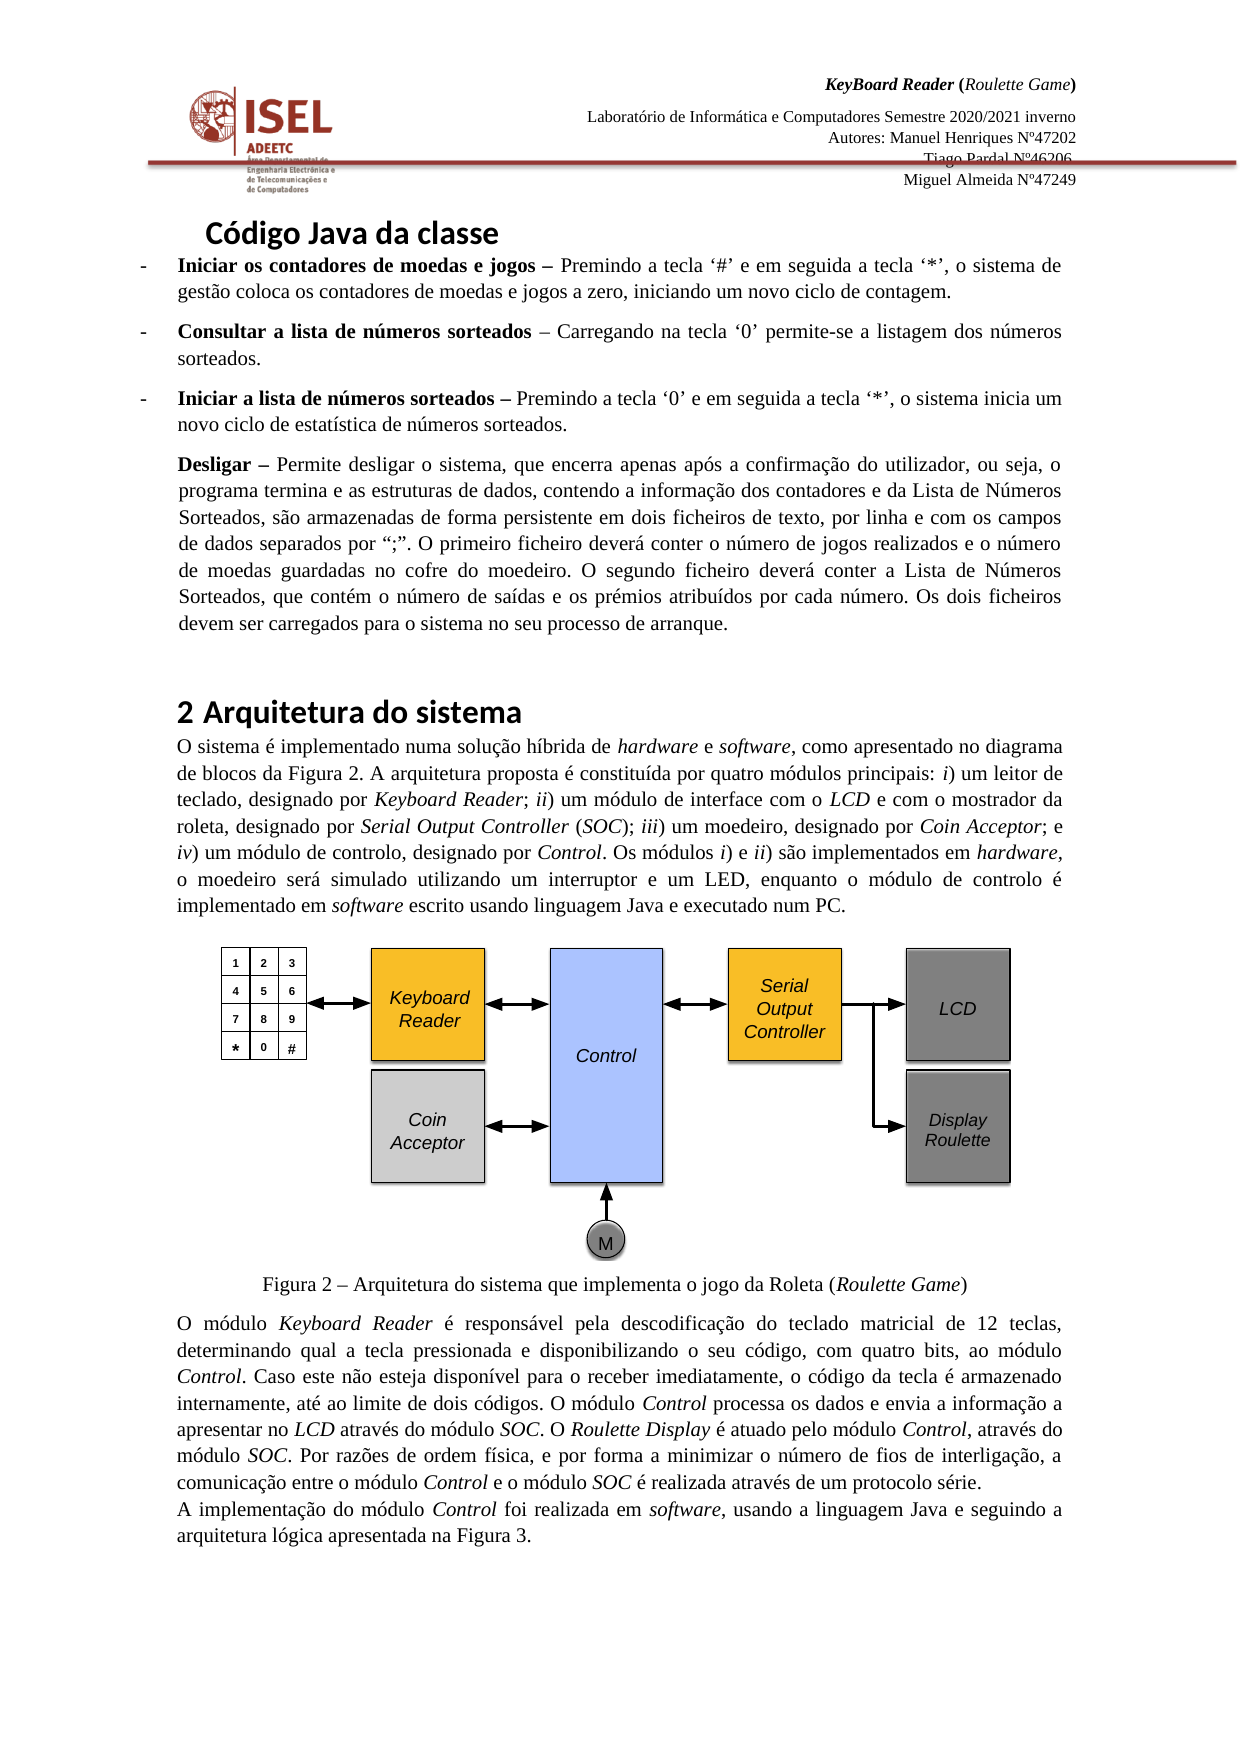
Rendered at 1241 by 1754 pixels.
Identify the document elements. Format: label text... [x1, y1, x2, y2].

list Consultar a lista de números sorteados – Carregando na tecla ‘0’ permite-se a listagem dos números sorteados. [140, 319, 1063, 369]
text A implementação do módulo Control foi realizada em software, usando a linguagem Java e seguindo a arquitetura lógica apresentada na Figura 3. [177, 1497, 1063, 1547]
list Iniciar a lista de números sorteados – Premindo a tecla ‘0’ e em seguida a tecla ‘*’, o sistema inicia um novo ciclo de estatística de números sorteados. [140, 385, 1063, 436]
text Figura 2 – Arquitetura do sistema que implementa o jogo da Roleta (Roulette Game) [177, 959, 1062, 1296]
text O sistema é implementado numa solução híbrida de hardware e software, como apresentado no diagrama de blocos da Figura 2. A arquitetura proposta é constituída por quatro módulos principais: i) um leitor de teclado, designado por Keyboard Reader; ii) um módulo de interface com o LCD e com o mostrador da roleta, designado por Serial Output Controller (SOC); iii) um moedeiro, designado por Coin Acceptor; e iv) um módulo de controlo, designado por Control. Os módulos i) e ii) são implementados em hardware, o moedeiro será simulado utilizando um interruptor e um LED, enquanto o módulo de controlo é implementado em software escrito usando linguagem Java e executado num PC. [177, 734, 1063, 917]
text O módulo Keyboard Reader é responsável pela descodificação do teclado matricial de 12 teclas, determinando qual a tecla pressionada e disponibilizando o seu código, com quatro bits, ao módulo Control. Caso este não esteja disponível para o receber imediatamente, o código da tecla é armazenado internamente, até ao limite de dois códigos. O módulo Control processa os dados e envia a informação a apresentar no LCD através do módulo SOC. O Roulette Display é atuado pelo módulo Control, através do módulo SOC. Por razões de ordem física, e por forma a minimizar o número de fios de interligação, a comunicação entre o módulo Control e o módulo SOC é realizada através de um protocolo série. [177, 1311, 1063, 1494]
subtitle 2 Arquitetura do sistema [177, 691, 1063, 731]
text Desligar – Permite desligar o sistema, que encerra apenas após a confirmação do utilizador, ou seja, o programa termina e as estruturas de dados, contendo a informação dos contadores e da Lista de Números Sorteados, são armazenadas de forma persistente em dois ficheiros de texto, por linha e com os campos de dados separados por “;”. O primeiro ficheiro deverá conter o número de jogos realizados e o número de moedas guardadas no cofre do moedeiro. O segundo ficheiro deverá conter a Lista de Números Sorteados, que contém o número de saídas e os prémios atribuídos por cada número. Os dois ficheiros devem ser carregados para o sistema no seu processo de arranque. [177, 452, 1063, 635]
list Iniciar os contadores de moedas e jogos – Premindo a tecla ‘#’ e em seguida a tecla ‘*’, o sistema de gestão coloca os contadores de moedas e jogos a zero, iniciando um novo ciclo de contagem. [140, 252, 1063, 303]
